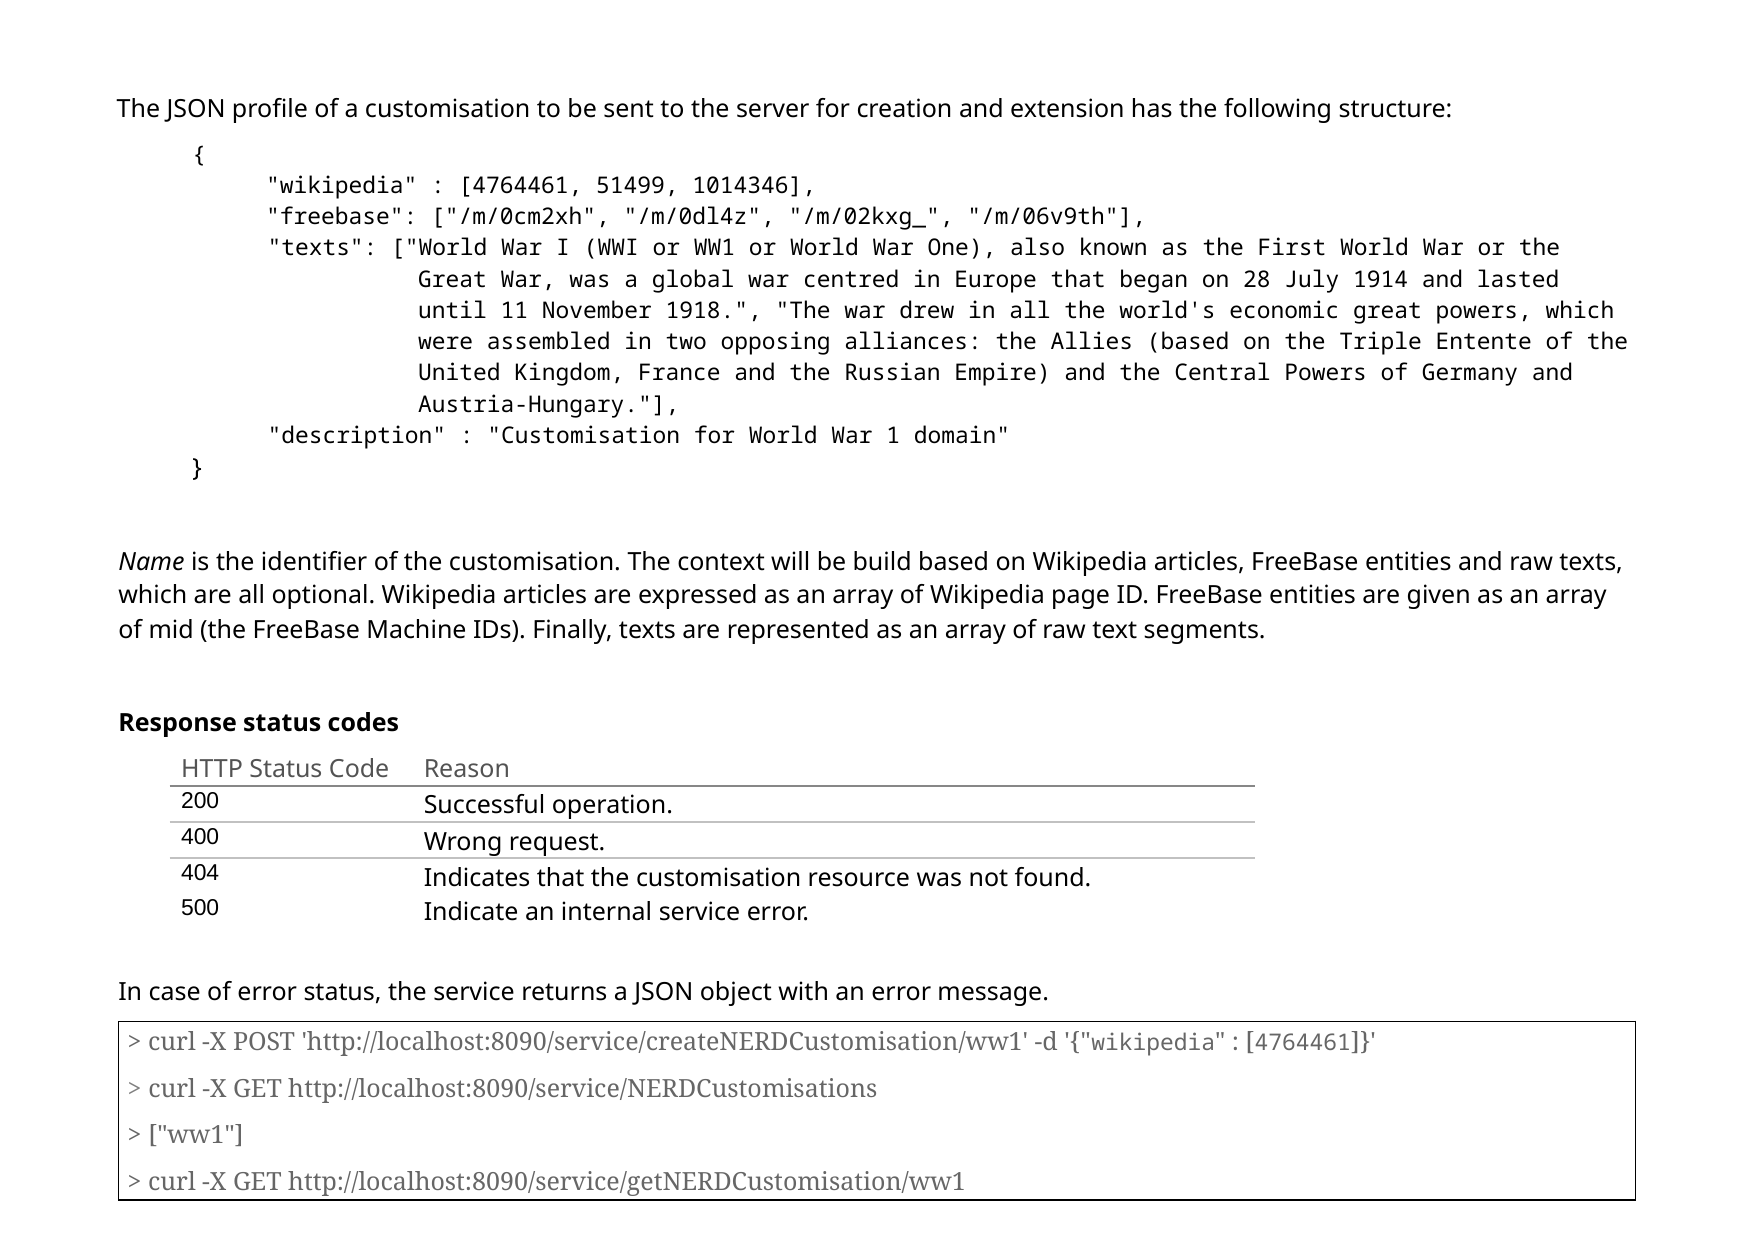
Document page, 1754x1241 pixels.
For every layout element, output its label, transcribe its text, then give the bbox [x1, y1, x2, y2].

table_cell Indicate an internal service error. [412, 894, 1254, 927]
text } [192, 450, 1636, 484]
table_cell 400 [170, 823, 412, 857]
table_cell Successful operation. [412, 787, 1254, 821]
table_header HTTP Status Code [170, 751, 412, 785]
text { [192, 137, 1636, 169]
table_header Reason [412, 751, 1254, 785]
text Name is the identifier of the customisation. The context will be build based on Wikipedia articles, FreeBase entities and raw texts, which are all optional. Wikipedia articles are expressed as an array of Wikipedia page ID. FreeBase entities are given as an array of mid (the FreeBase Machine IDs). Finally, texts are represented as an array of raw text segments. [118, 543, 1636, 645]
table_cell 500 [170, 894, 412, 927]
text > curl -X GET http://localhost:8090/service/NERDCustomisations [119, 1067, 1635, 1104]
table_cell 200 [170, 787, 412, 821]
table_cell 404 [170, 859, 412, 893]
text > curl -X GET http://localhost:8090/service/getNERDCustomisation/ww1 [119, 1160, 1635, 1199]
text "description" : "Customisation for World War 1 domain" [267, 419, 1636, 450]
text > curl -X POST 'http://localhost:8090/service/createNERDCustomisation/ww1' -d '{"wikipedia" : [4764461]}' [119, 1022, 1635, 1058]
table_cell Indicates that the customisation resource was not found. [412, 859, 1254, 893]
text "freebase": ["/m/0cm2xh", "/m/0dl4z", "/m/02kxg_", "/m/06v9th"], [192, 200, 1636, 231]
text The JSON profile of a customisation to be sent to the server for creation and extension has the following structure: [116, 91, 1636, 125]
text "texts": ["World War I (WWI or WW1 or World War One), also known as the First World War or the Great War, was a global war centred in Europe that began on 28 July 1914 and lasted until 11 November 1918.", "The war drew in all the world's economic great powers, which were assembled in two opposing alliances: the Allies (based on the Triple Entente of the United Kingdom, France and the Russian Empire) and the Central Powers of Germany and Austria-Hungary."], [267, 231, 1636, 419]
text "wikipedia" : [4764461, 51499, 1014346], [192, 169, 1636, 200]
text Response status codes [116, 704, 1636, 738]
text In case of error status, the service returns a JSON object with an error message. [116, 974, 1636, 1008]
table_cell Wrong request. [412, 823, 1254, 857]
text > ["ww1"] [119, 1114, 1635, 1151]
